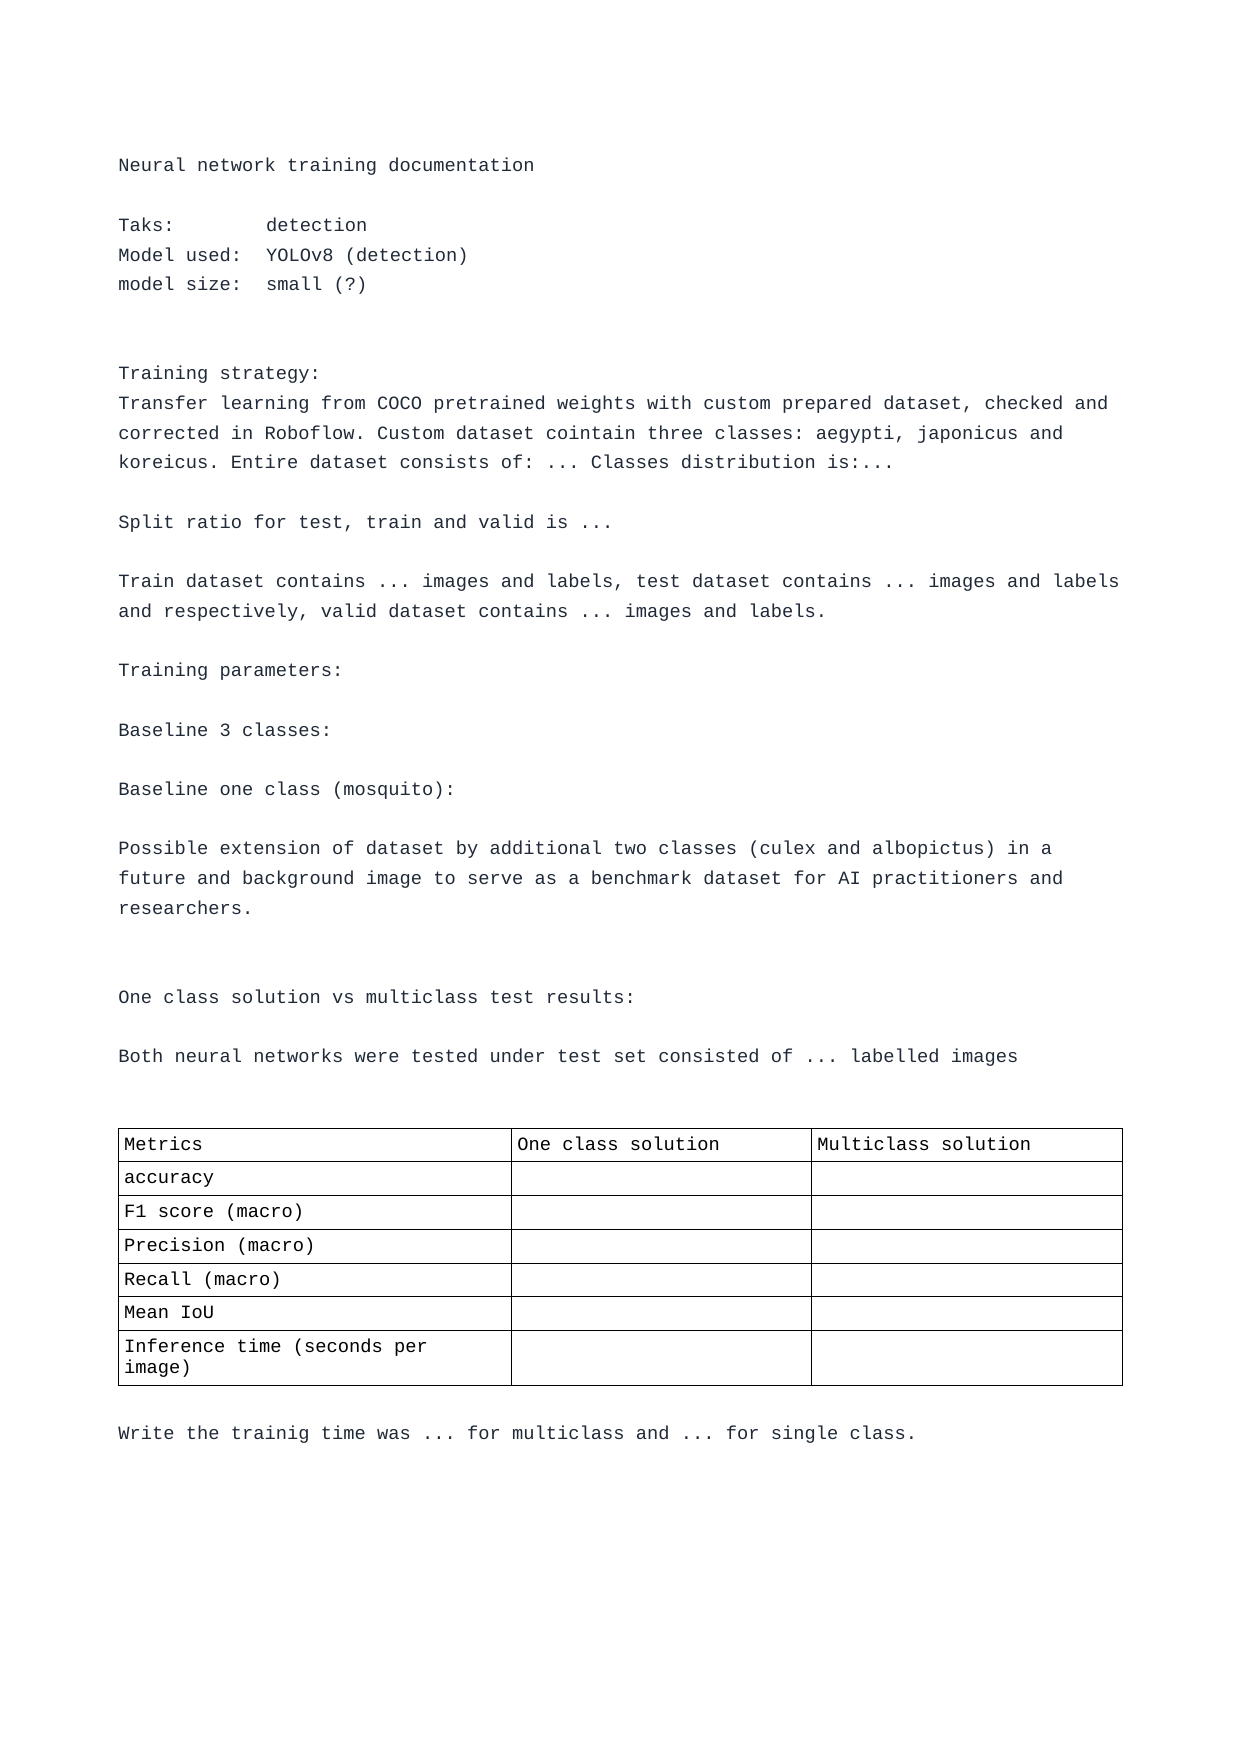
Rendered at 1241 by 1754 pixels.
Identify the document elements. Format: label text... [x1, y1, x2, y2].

table_cell [512, 1162, 811, 1195]
text Taks: detection [118, 207, 1122, 237]
text model size: small (?) [118, 267, 1122, 296]
table_header Multiclass solution [812, 1129, 1122, 1161]
table_cell [512, 1264, 811, 1296]
table_cell accuracy [119, 1162, 511, 1195]
text Neural network training documentation [118, 148, 1122, 177]
table_cell [512, 1196, 811, 1229]
table_cell Precision (macro) [119, 1230, 511, 1262]
table_cell [812, 1196, 1122, 1229]
text Train dataset contains ... images and labels, test dataset contains ... images and labels and respectively, valid dataset contains ... images and labels. [118, 563, 1122, 623]
table_header Metrics [119, 1129, 511, 1161]
text Training parameters: [118, 652, 1122, 682]
table_cell Mean IoU [119, 1297, 511, 1330]
table_cell Inference time (seconds per image) [119, 1331, 511, 1385]
table_cell [512, 1297, 811, 1330]
text Both neural networks were tested under test set consisted of ... labelled images [118, 1038, 1122, 1068]
table_cell [512, 1230, 811, 1262]
text Training strategy: [118, 356, 1122, 385]
table_cell [812, 1230, 1122, 1262]
text Transfer learning from COCO pretrained weights with custom prepared dataset, checked and corrected in Roboflow. Custom dataset cointain three classes: aegypti, japonicus and koreicus. Entire dataset consists of: ... Classes distribution is:... [118, 385, 1122, 474]
text Possible extension of dataset by additional two classes (culex and albopictus) in a future and background image to serve as a benchmark dataset for AI practitioners and researchers. [118, 831, 1122, 920]
table_cell [812, 1162, 1122, 1195]
text One class solution vs multiclass test results: [118, 979, 1122, 1009]
table_cell Recall (macro) [119, 1264, 511, 1296]
text Model used: YOLOv8 (detection) [118, 237, 1122, 267]
text Baseline one class (mosquito): [118, 771, 1122, 801]
table_cell [812, 1297, 1122, 1330]
table_cell [812, 1264, 1122, 1296]
table_header One class solution [512, 1129, 811, 1161]
text Write the trainig time was ... for multiclass and ... for single class. [118, 1416, 1122, 1445]
table_cell F1 score (macro) [119, 1196, 511, 1229]
text Split ratio for test, train and valid is ... [118, 504, 1122, 534]
table_cell [512, 1331, 811, 1385]
text Baseline 3 classes: [118, 712, 1122, 742]
table_cell [812, 1331, 1122, 1385]
